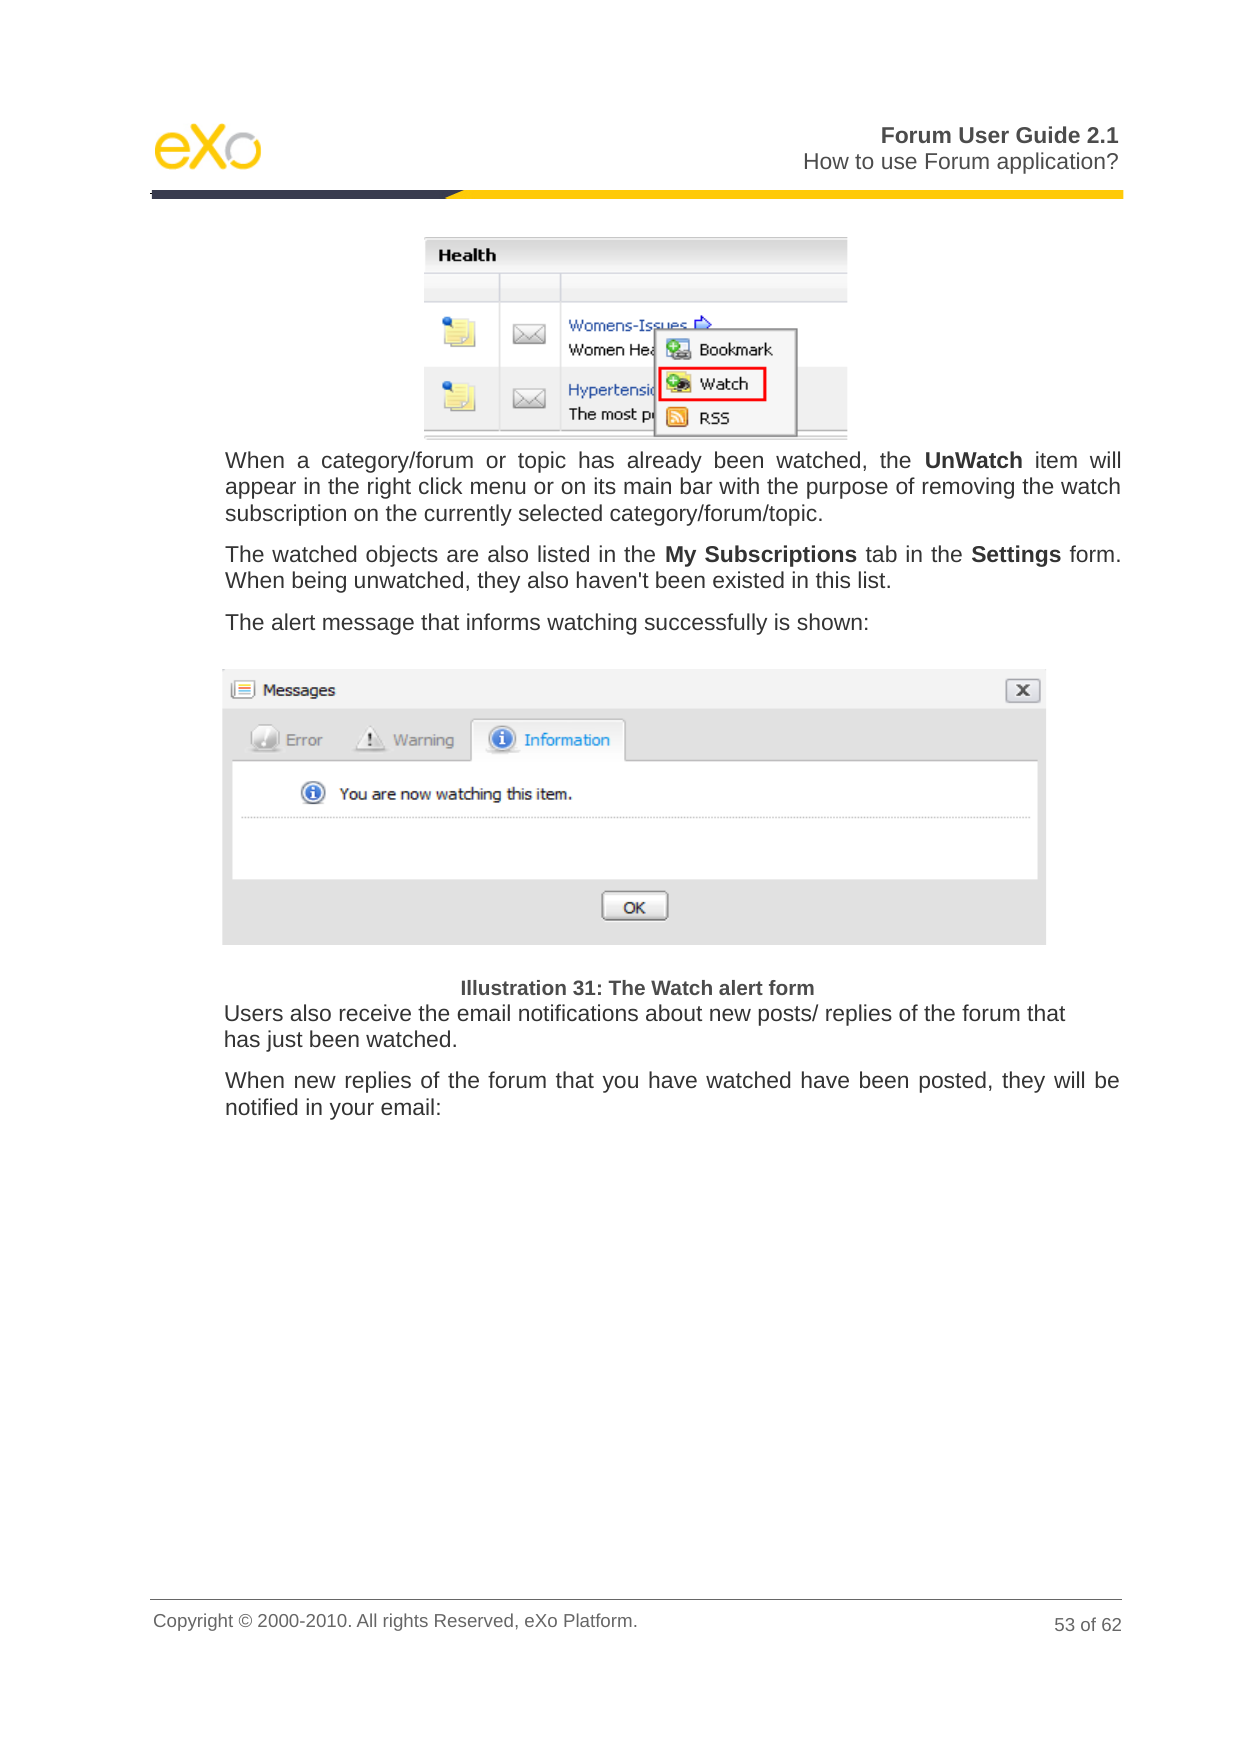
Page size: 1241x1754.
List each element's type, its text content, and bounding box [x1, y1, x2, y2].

list When a category/forum or topic has already been watched, the UnWatch item will appear in the right click menu or on its main bar with the purpose of removing the watch subscription on the currently selected category/forum/topic. [187, 223, 1122, 526]
picture [424, 237, 848, 440]
list The watched objects are also listed in the My Subscriptions tab in the Settings form. When being unwatched, they also haven't been existed in this list. [187, 541, 1122, 594]
text Users also receive the email notifications about new posts/ replies of the forum that has just been watched. [150, 649, 1122, 1052]
list When new replies of the forum that you have watched have been posted, they will be notified in your email: [187, 1067, 1122, 1120]
list The alert message that informs watching successfully is shown: [187, 609, 1122, 635]
text Illustration 31: The Watch alert form [207, 724, 1068, 999]
picture [222, 669, 1047, 945]
picture [155, 123, 262, 170]
picture [151, 190, 1124, 199]
